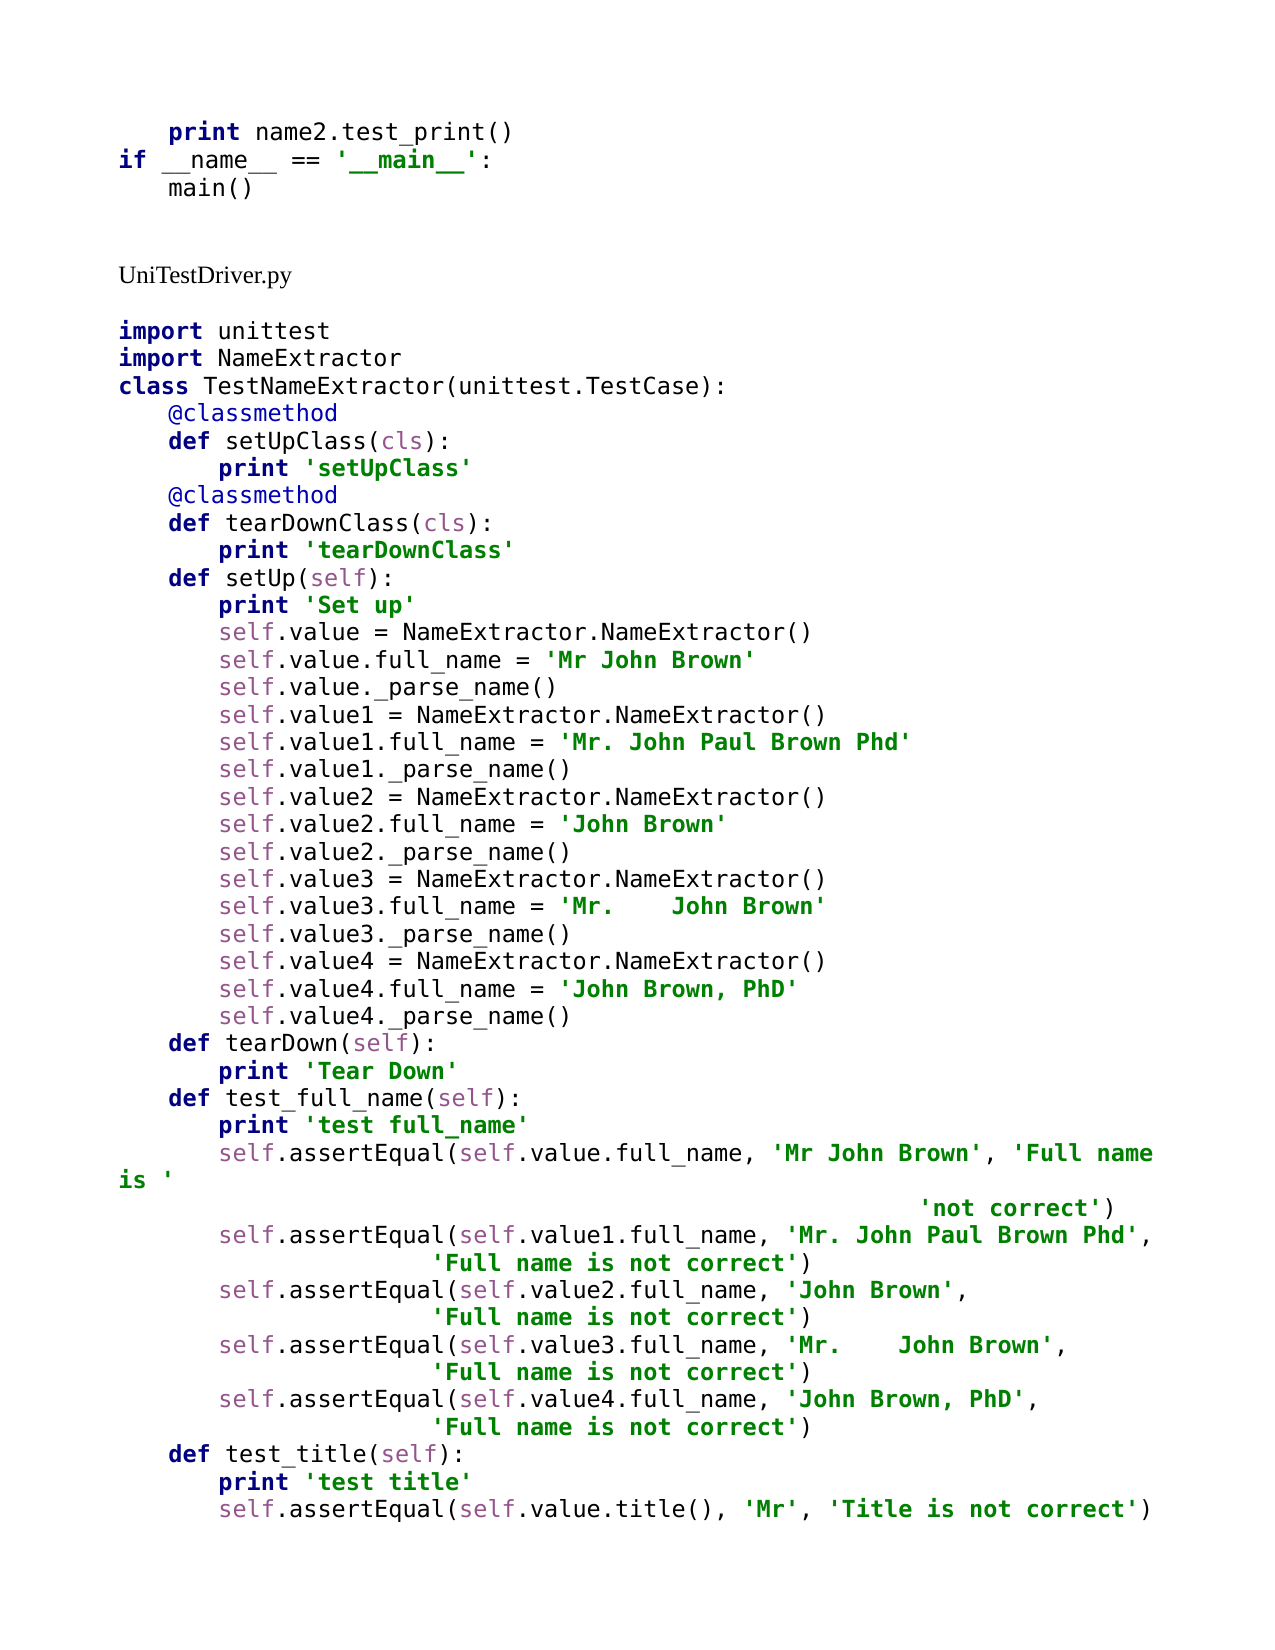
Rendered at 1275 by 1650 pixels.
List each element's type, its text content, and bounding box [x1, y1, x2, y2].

text @classmethod [118, 400, 1157, 427]
text self.value2.full_name = 'John Brown' [118, 811, 1157, 838]
text self.value1.full_name = 'Mr. John Paul Brown Phd' [118, 728, 1157, 756]
text class TestNameExtractor(unittest.TestCase): [118, 372, 1157, 400]
text self.value._parse_name() [118, 674, 1157, 701]
text self.assertEqual(self.value.title(), 'Mr', 'Title is not correct') [118, 1496, 1157, 1523]
text self.value3._parse_name() [118, 920, 1157, 948]
text def setUpClass(cls): [118, 427, 1157, 454]
text print 'tearDownClass' [118, 537, 1157, 564]
text self.assertEqual(self.value3.full_name, 'Mr. John Brown', [118, 1331, 1157, 1359]
text self.value2._parse_name() [118, 838, 1157, 866]
text def tearDown(self): [118, 1030, 1157, 1057]
text 'Full name is not correct') [118, 1359, 1157, 1386]
text print 'setUpClass' [118, 454, 1157, 482]
text def test_full_name(self): [118, 1085, 1157, 1112]
text if __name__ == '__main__': [118, 146, 1157, 174]
text print 'test title' [118, 1468, 1157, 1496]
text @classmethod [118, 482, 1157, 509]
text print 'test full_name' [118, 1112, 1157, 1139]
text self.value4.full_name = 'John Brown, PhD' [118, 975, 1157, 1002]
text self.value2 = NameExtractor.NameExtractor() [118, 783, 1157, 811]
text self.value.full_name = 'Mr John Brown' [118, 646, 1157, 674]
text self.value = NameExtractor.NameExtractor() [118, 619, 1157, 646]
text self.value3.full_name = 'Mr. John Brown' [118, 893, 1157, 920]
text self.assertEqual(self.value4.full_name, 'John Brown, PhD', [118, 1386, 1157, 1413]
text print 'Tear Down' [118, 1057, 1157, 1085]
text self.value1 = NameExtractor.NameExtractor() [118, 701, 1157, 728]
text self.assertEqual(self.value2.full_name, 'John Brown', [118, 1276, 1157, 1304]
text self.assertEqual(self.value.full_name, 'Mr John Brown', 'Full name is ' [118, 1139, 1157, 1194]
text 'Full name is not correct') [118, 1413, 1157, 1441]
text self.value4 = NameExtractor.NameExtractor() [118, 948, 1157, 975]
text def setUp(self): [118, 564, 1157, 592]
text UniTestDriver.py [118, 260, 1157, 289]
text 'not correct') [118, 1194, 1157, 1222]
text self.value3 = NameExtractor.NameExtractor() [118, 866, 1157, 893]
text print 'Set up' [118, 592, 1157, 619]
text 'Full name is not correct') [118, 1249, 1157, 1276]
text def test_title(self): [118, 1441, 1157, 1468]
text self.value4._parse_name() [118, 1002, 1157, 1030]
text main() [118, 174, 1157, 202]
text def tearDownClass(cls): [118, 509, 1157, 537]
text 'Full name is not correct') [118, 1304, 1157, 1331]
text import unittest [118, 318, 1157, 345]
text self.value1._parse_name() [118, 756, 1157, 783]
text print name2.test_print() [118, 118, 1157, 146]
text import NameExtractor [118, 345, 1157, 372]
text self.assertEqual(self.value1.full_name, 'Mr. John Paul Brown Phd', [118, 1222, 1157, 1249]
